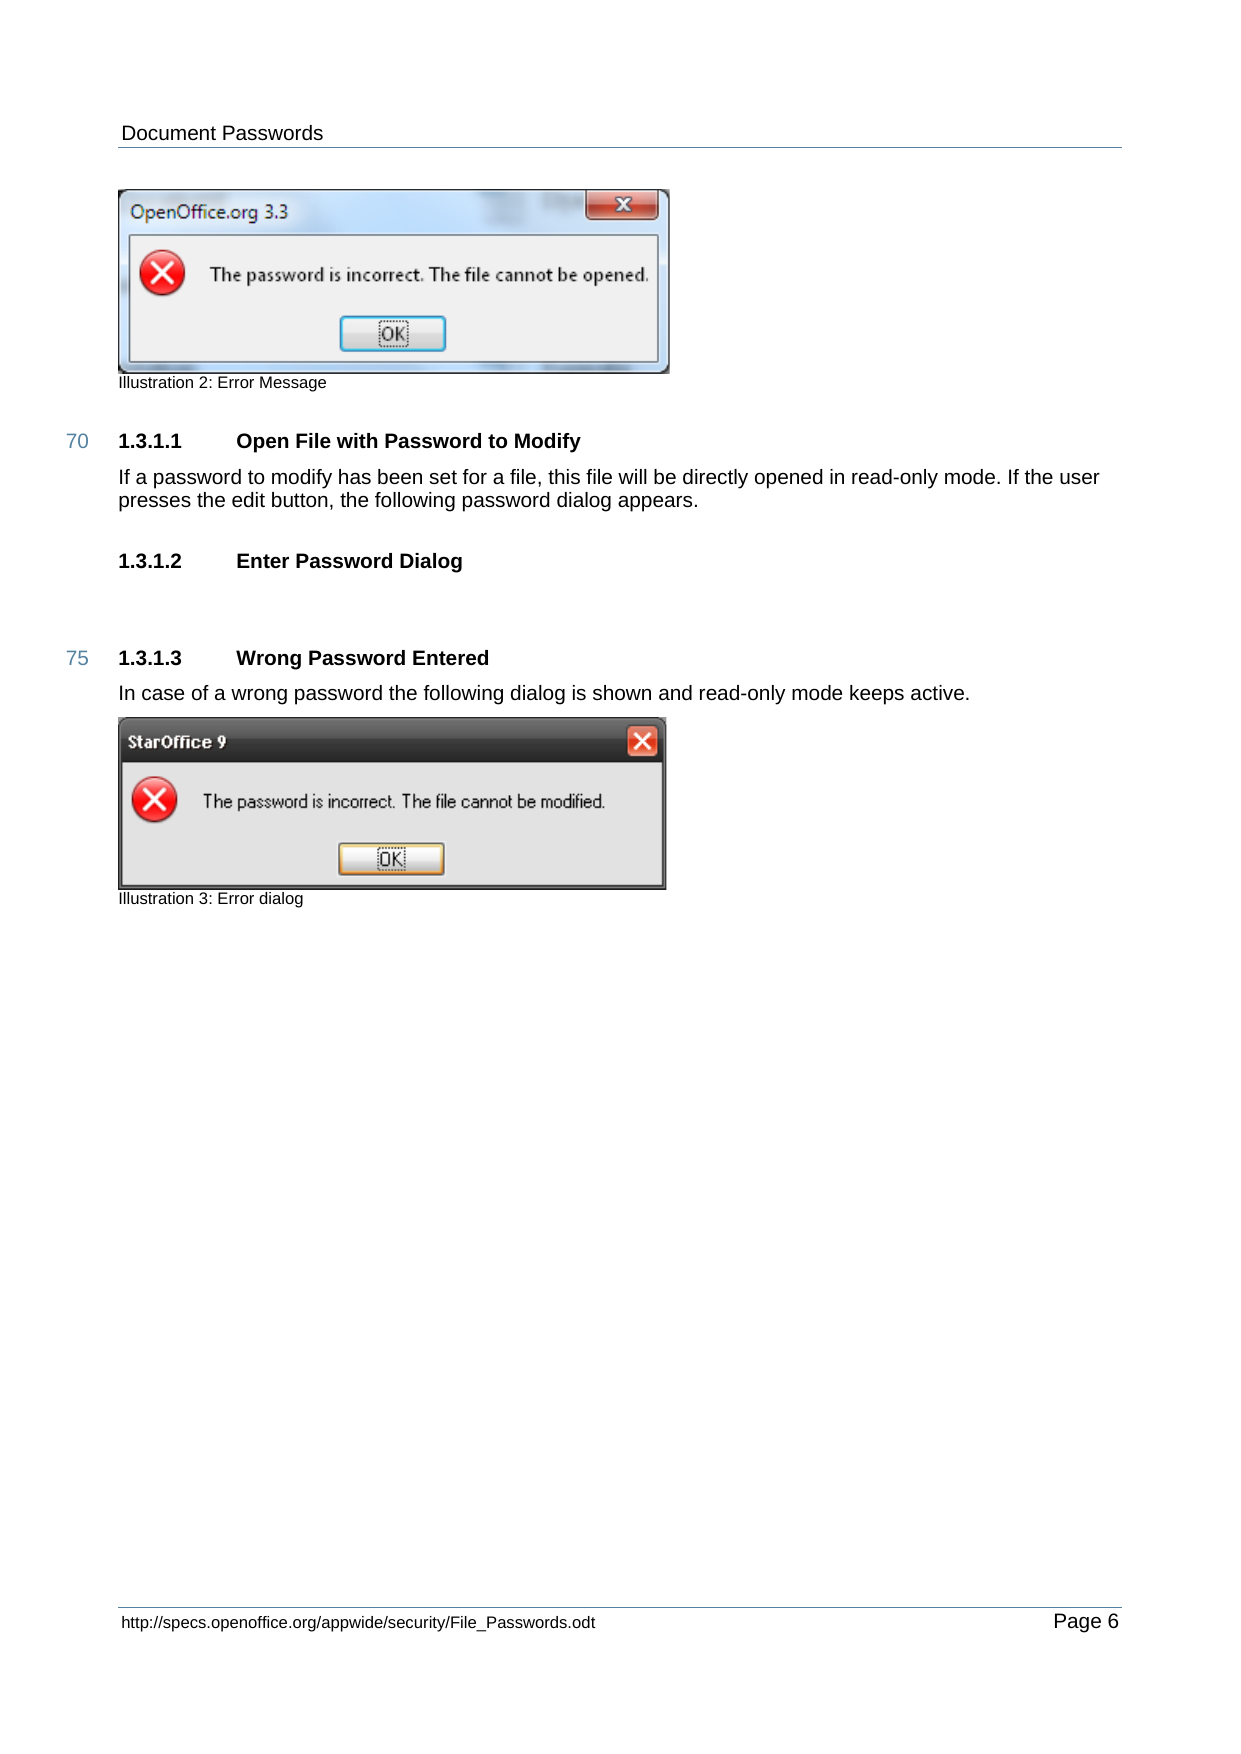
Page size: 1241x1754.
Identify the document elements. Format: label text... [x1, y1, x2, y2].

subtitle Open File with Password to Modify [118, 430, 1122, 453]
text If a password to modify has been set for a file, this file will be directly opened in read-only mode. If the user presses the edit button, the following password dialog appears. [118, 466, 1122, 512]
subtitle Wrong Password Entered [118, 646, 1122, 669]
text Illustration 2: Error Message [118, 374, 670, 392]
picture [118, 717, 667, 890]
text In case of a wrong password the following dialog is shown and read-only mode keeps active. [118, 682, 1122, 705]
text Illustration 3: Error dialog [118, 890, 667, 908]
subtitle Enter Password Dialog [118, 549, 1122, 573]
picture [118, 189, 670, 374]
